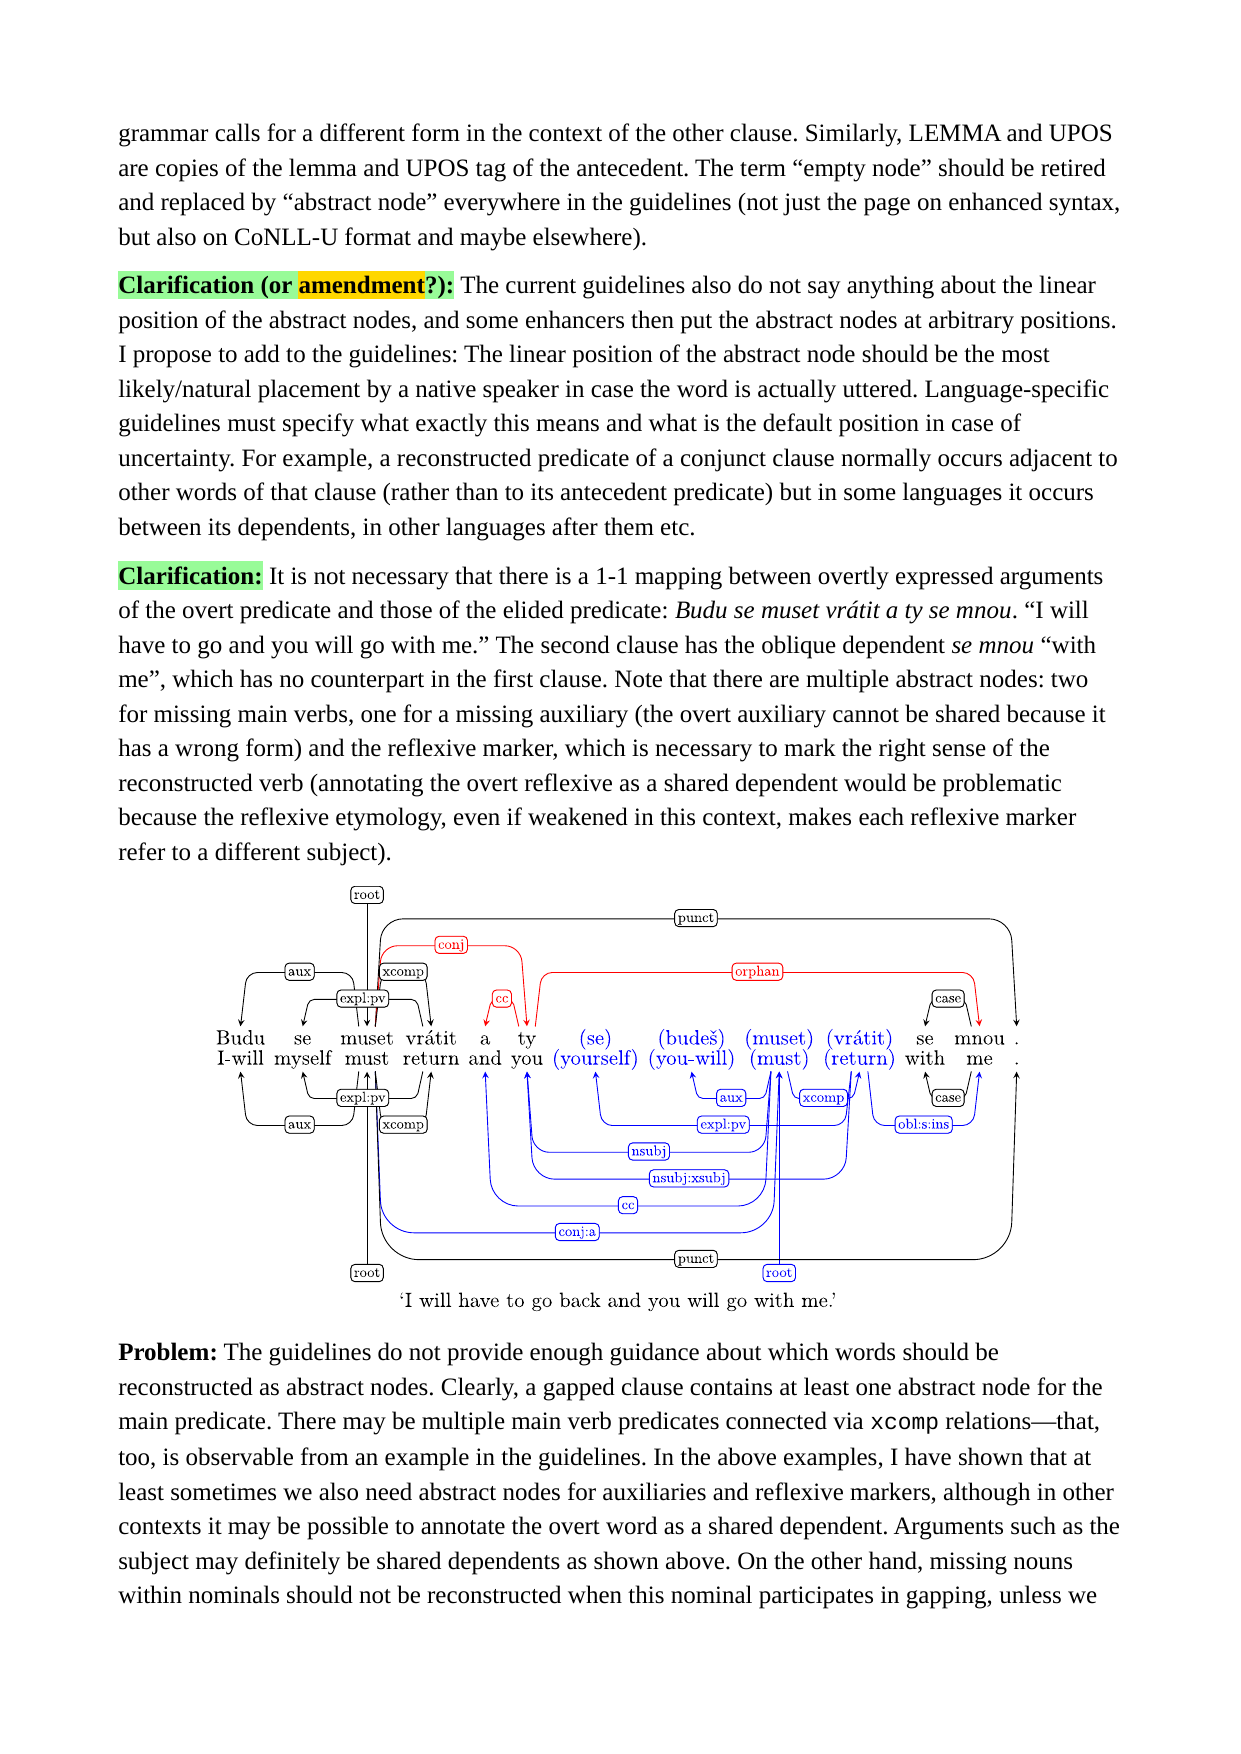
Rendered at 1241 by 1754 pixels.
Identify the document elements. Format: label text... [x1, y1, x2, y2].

text grammar calls for a different form in the context of the other clause. Similarly, LEMMA and UPOS are copies of the lemma and UPOS tag of the antecedent. The term “empty node” should be retired and replaced by “abstract node” everywhere in the guidelines (not just the page on enhanced syntax, but also on CoNLL-U format and maybe elsewhere). [118, 118, 1122, 250]
text Problem: The guidelines do not provide enough guidance about which words should be reconstructed as abstract nodes. Clearly, a gapped clause contains at least one abstract node for the main predicate. There may be multiple main verb predicates connected via xcomp relations—that, too, is observable from an example in the guidelines. In the above examples, I have shown that at least sometimes we also need abstract nodes for auxiliaries and reflexive markers, although in other contexts it may be possible to annotate the overt word as a shared dependent. Arguments such as the subject may definitely be shared dependents as shown above. On the other hand, missing nouns within nominals should not be reconstructed when this nominal participates in gapping, unless we [118, 1337, 1122, 1609]
text Clarification: It is not necessary that there is a 1-1 mapping between overtly expressed arguments of the overt predicate and those of the elided predicate: Budu se muset vrátit a ty se mnou. “I will have to go and you will go with me.” The second clause has the oblique dependent se mnou “with me”, which has no counterpart in the first clause. Note that there are multiple abstract nodes: two for missing main verbs, one for a missing auxiliary (the overt auxiliary cannot be shared because it has a wrong form) and the reflexive marker, which is necessary to mark the right sense of the reconstructed verb (annotating the overt reflexive as a shared dependent would be problematic because the reflexive etymology, even if weakened in this context, makes each reflexive marker refer to a different subject). [118, 561, 1122, 866]
text Clarification (or amendment?): The current guidelines also do not say anything about the linear position of the abstract nodes, and some enhancers then put the abstract nodes at arbitrary positions. I propose to add to the guidelines: The linear position of the abstract node should be the most likely/natural placement by a native speaker in case the word is actually uttered. Language-specific guidelines must specify what exactly this means and what is the default position in case of uncertainty. For example, a reconstructed predicate of a conjunct clause normally occurs adjacent to other words of that clause (rather than to its antecedent predicate) but in some languages it occurs between its dependents, in other languages after them etc. [118, 271, 1122, 541]
